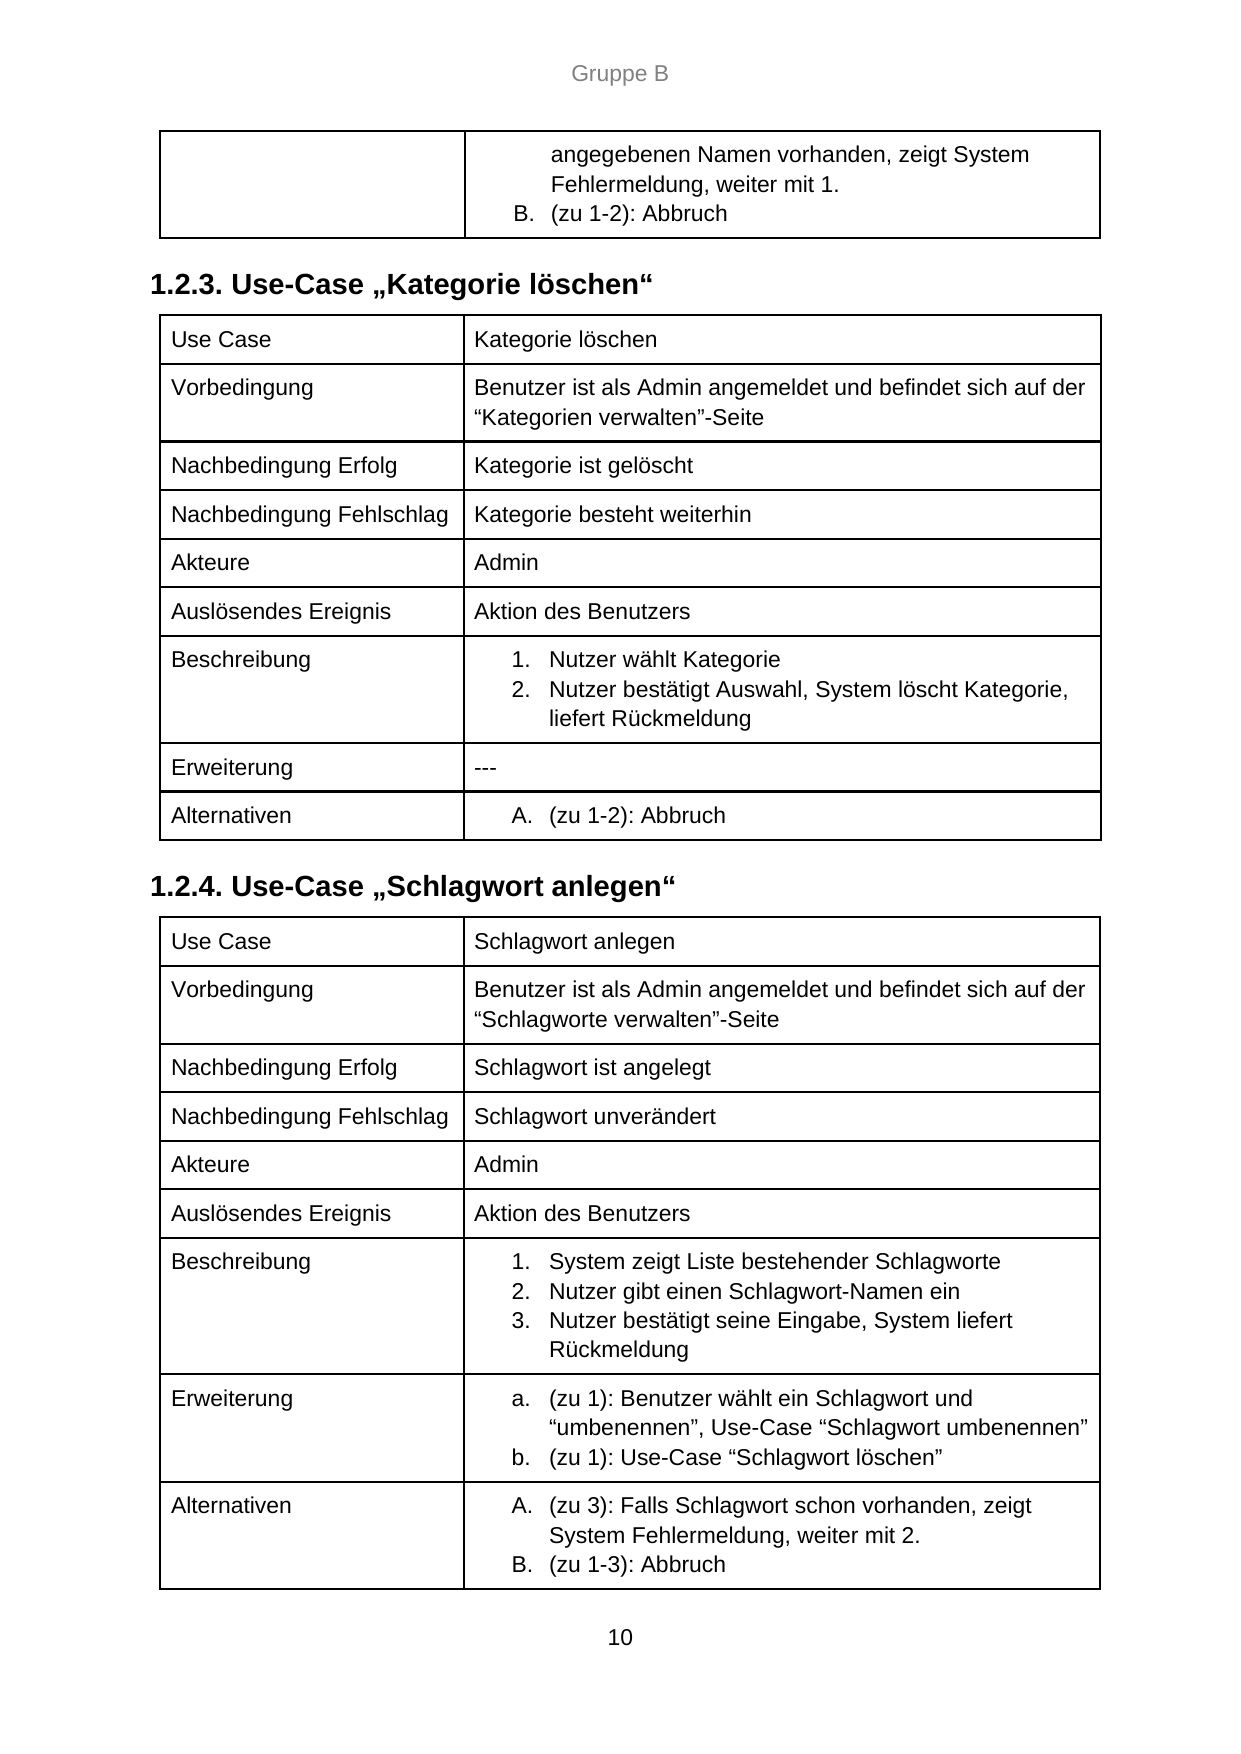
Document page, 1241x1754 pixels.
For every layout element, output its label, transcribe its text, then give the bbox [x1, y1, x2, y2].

table_cell Admin [465, 1142, 1099, 1188]
table_cell Vorbedingung [161, 365, 463, 440]
table_cell Beschreibung [161, 1239, 463, 1373]
table_cell (zu 1): Benutzer wählt ein Schlagwort und “umbenennen”, Use-Case “Schlagwort umbenennen” (zu 1): Use-Case “Schlagwort löschen” [465, 1375, 1099, 1481]
table_cell Alternativen [161, 793, 463, 839]
table_cell Benutzer ist als Admin angemeldet und befindet sich auf der “Kategorien verwalten”-Seite [465, 365, 1100, 440]
table_cell Erweiterung [161, 1375, 463, 1481]
table_header Use Case [161, 918, 463, 964]
table_cell Vorbedingung [161, 967, 463, 1042]
table_cell [161, 132, 464, 237]
table_cell (zu 3): Falls Schlagwort schon vorhanden, zeigt System Fehlermeldung, weiter mit 2. (zu 1-3): Abbruch [465, 1483, 1099, 1588]
table_cell Auslösendes Ereignis [161, 1190, 463, 1237]
table_header Use Case [161, 316, 463, 362]
table_cell Erweiterung [161, 744, 463, 790]
table_cell Aktion des Benutzers [465, 1190, 1099, 1237]
table_cell Benutzer ist als Admin angemeldet und befindet sich auf der “Schlagworte verwalten”-Seite [465, 967, 1099, 1042]
table_cell System zeigt Liste bestehender Schlagworte Nutzer gibt einen Schlagwort-Namen ein Nutzer bestätigt seine Eingabe, System liefert Rückmeldung [465, 1239, 1099, 1373]
table_cell Nachbedingung Fehlschlag [161, 1093, 463, 1139]
table_cell --- [465, 744, 1100, 790]
table_cell Nachbedingung Erfolg [161, 1045, 463, 1091]
table_cell Kategorie ist gelöscht [465, 443, 1100, 489]
table_cell Beschreibung [161, 637, 463, 742]
subtitle Use-Case „Schlagwort anlegen“ [150, 870, 1090, 903]
table_cell Akteure [161, 540, 463, 586]
table_cell Kategorie besteht weiterhin [465, 491, 1100, 537]
table_header Schlagwort anlegen [465, 918, 1099, 964]
table_cell Nutzer wählt Kategorie Nutzer bestätigt Auswahl, System löscht Kategorie, liefert Rückmeldung [465, 637, 1100, 742]
table_header Kategorie löschen [465, 316, 1100, 362]
table_cell Alternativen [161, 1483, 463, 1588]
table_cell Admin [465, 540, 1100, 586]
table_cell Nachbedingung Erfolg [161, 443, 463, 489]
subtitle Use-Case „Kategorie löschen“ [150, 268, 1090, 301]
table_cell Schlagwort ist angelegt [465, 1045, 1099, 1091]
table_cell Auslösendes Ereignis [161, 588, 463, 634]
table_cell Nachbedingung Fehlschlag [161, 491, 463, 537]
table_cell angegebenen Namen vorhanden, zeigt System Fehlermeldung, weiter mit 1. (zu 1-2): Abbruch [466, 132, 1099, 237]
table_cell Schlagwort unverändert [465, 1093, 1099, 1139]
table_cell Akteure [161, 1142, 463, 1188]
table_cell (zu 1-2): Abbruch [465, 793, 1100, 839]
table_cell Aktion des Benutzers [465, 588, 1100, 634]
